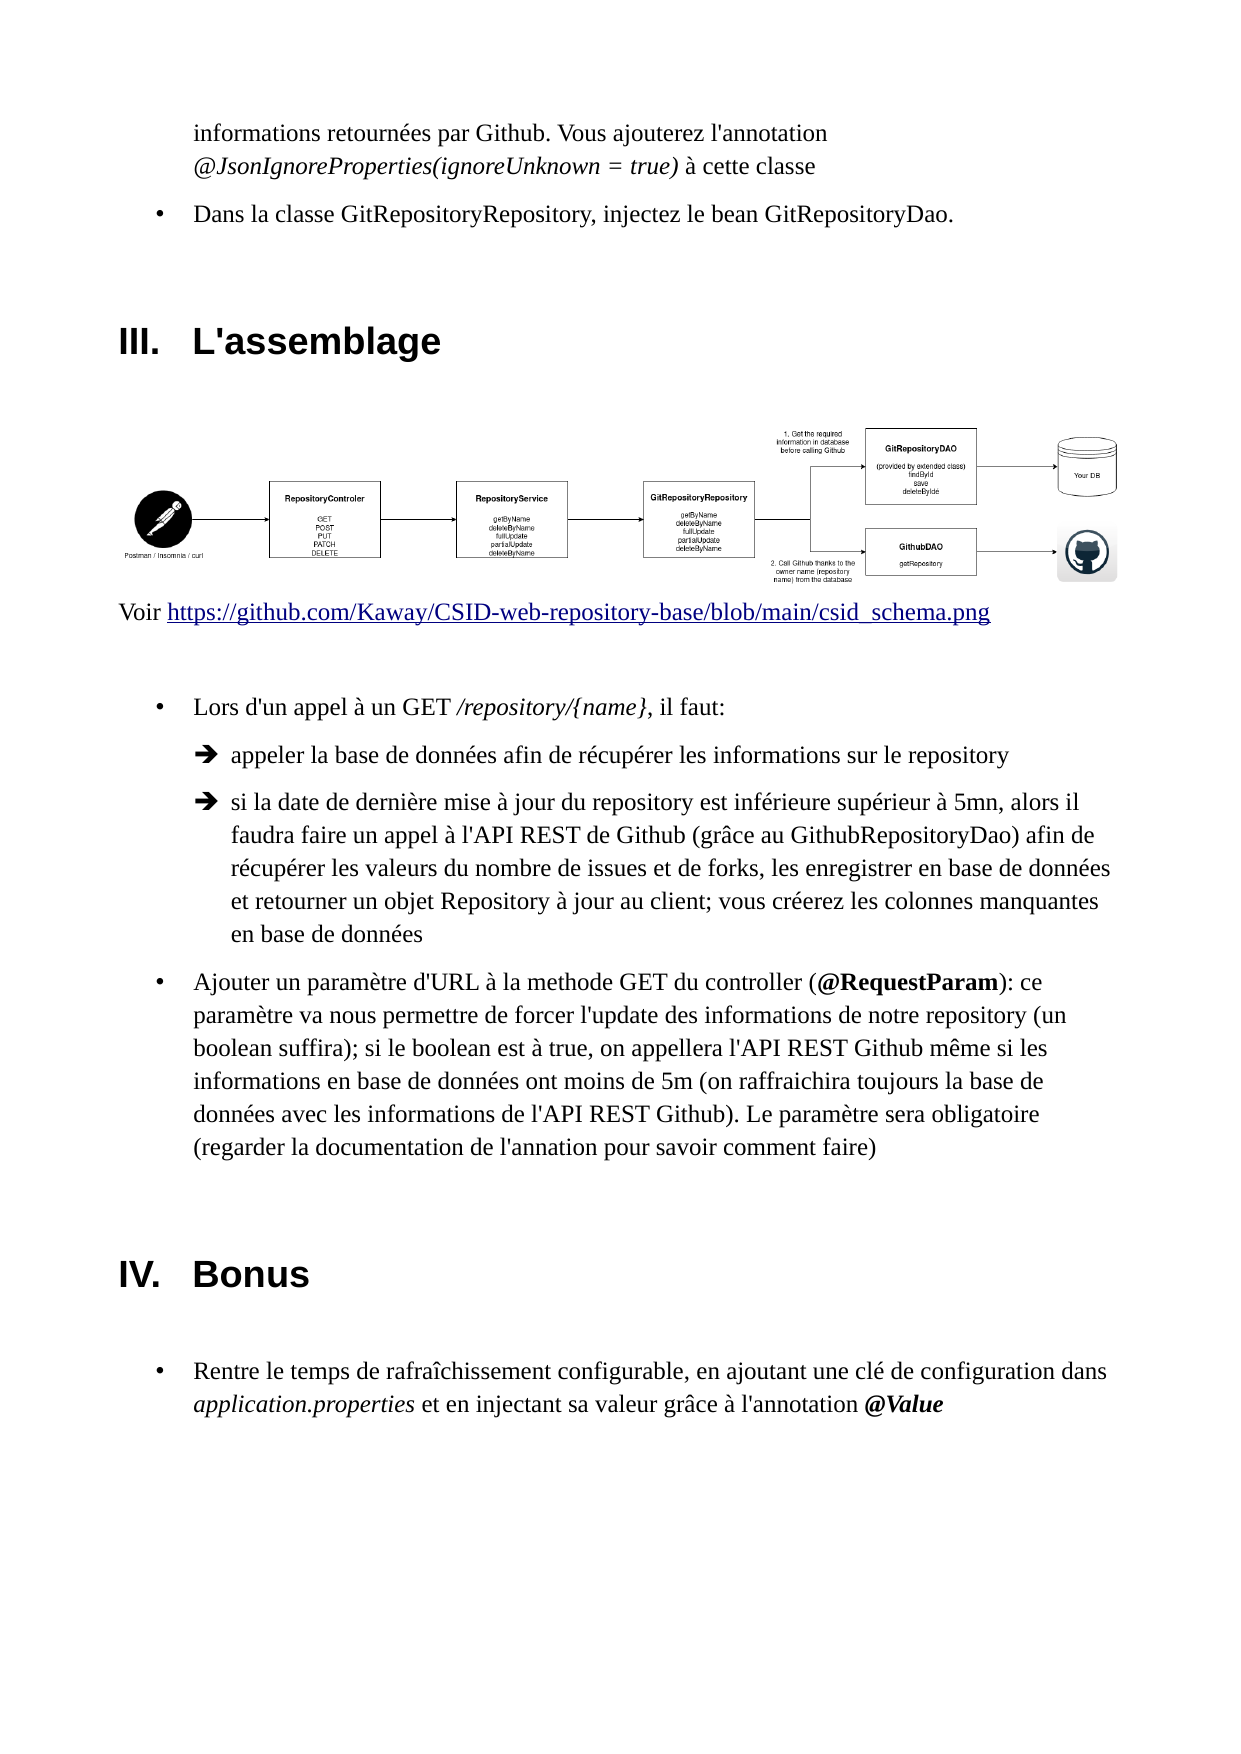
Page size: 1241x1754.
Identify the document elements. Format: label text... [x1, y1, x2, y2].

list informations retournées par Github. Vous ajouterez l'annotation @JsonIgnoreProperties(ignoreUnknown = true) à cette classe [156, 118, 1122, 180]
picture [118, 422, 1123, 593]
list Dans la classe GitRepositoryRepository, injectez le bean GitRepositoryDao. [156, 199, 1122, 227]
list Ajouter un paramètre d'URL à la methode GET du controller (@RequestParam): ce paramètre va nous permettre de forcer l'update des informations de notre repository (un boolean suffira); si le boolean est à true, on appellera l'API REST Github même si les informations en base de données ont moins de 5m (on raffraichira toujours la base de données avec les informations de l'API REST Github). Le paramètre sera obligatoire (regarder la documentation de l'annation pour savoir comment faire) [156, 967, 1122, 1161]
text Voir https://github.com/Kaway/CSID-web-repository-base/blob/main/csid_schema.png [118, 593, 1122, 626]
list Lors d'un appel à un GET /repository/{name}, il faut: [156, 692, 1122, 721]
subtitle L'assemblage [118, 319, 1122, 363]
list appeler la base de données afin de récupérer les informations sur le repository [193, 740, 1122, 768]
list si la date de dernière mise à jour du repository est inférieure supérieur à 5mn, alors il faudra faire un appel à l'API REST de Github (grâce au GithubRepositoryDao) afin de récupérer les valeurs du nombre de issues et de forks, les enregistrer en base de données et retourner un objet Repository à jour au client; vous créerez les colonnes manquantes en base de données [193, 787, 1122, 948]
list Rentre le temps de rafraîchissement configurable, en ajoutant une clé de configuration dans application.properties et en injectant sa valeur grâce à l'annotation @Value [156, 1356, 1122, 1418]
subtitle Bonus [118, 1252, 1122, 1296]
